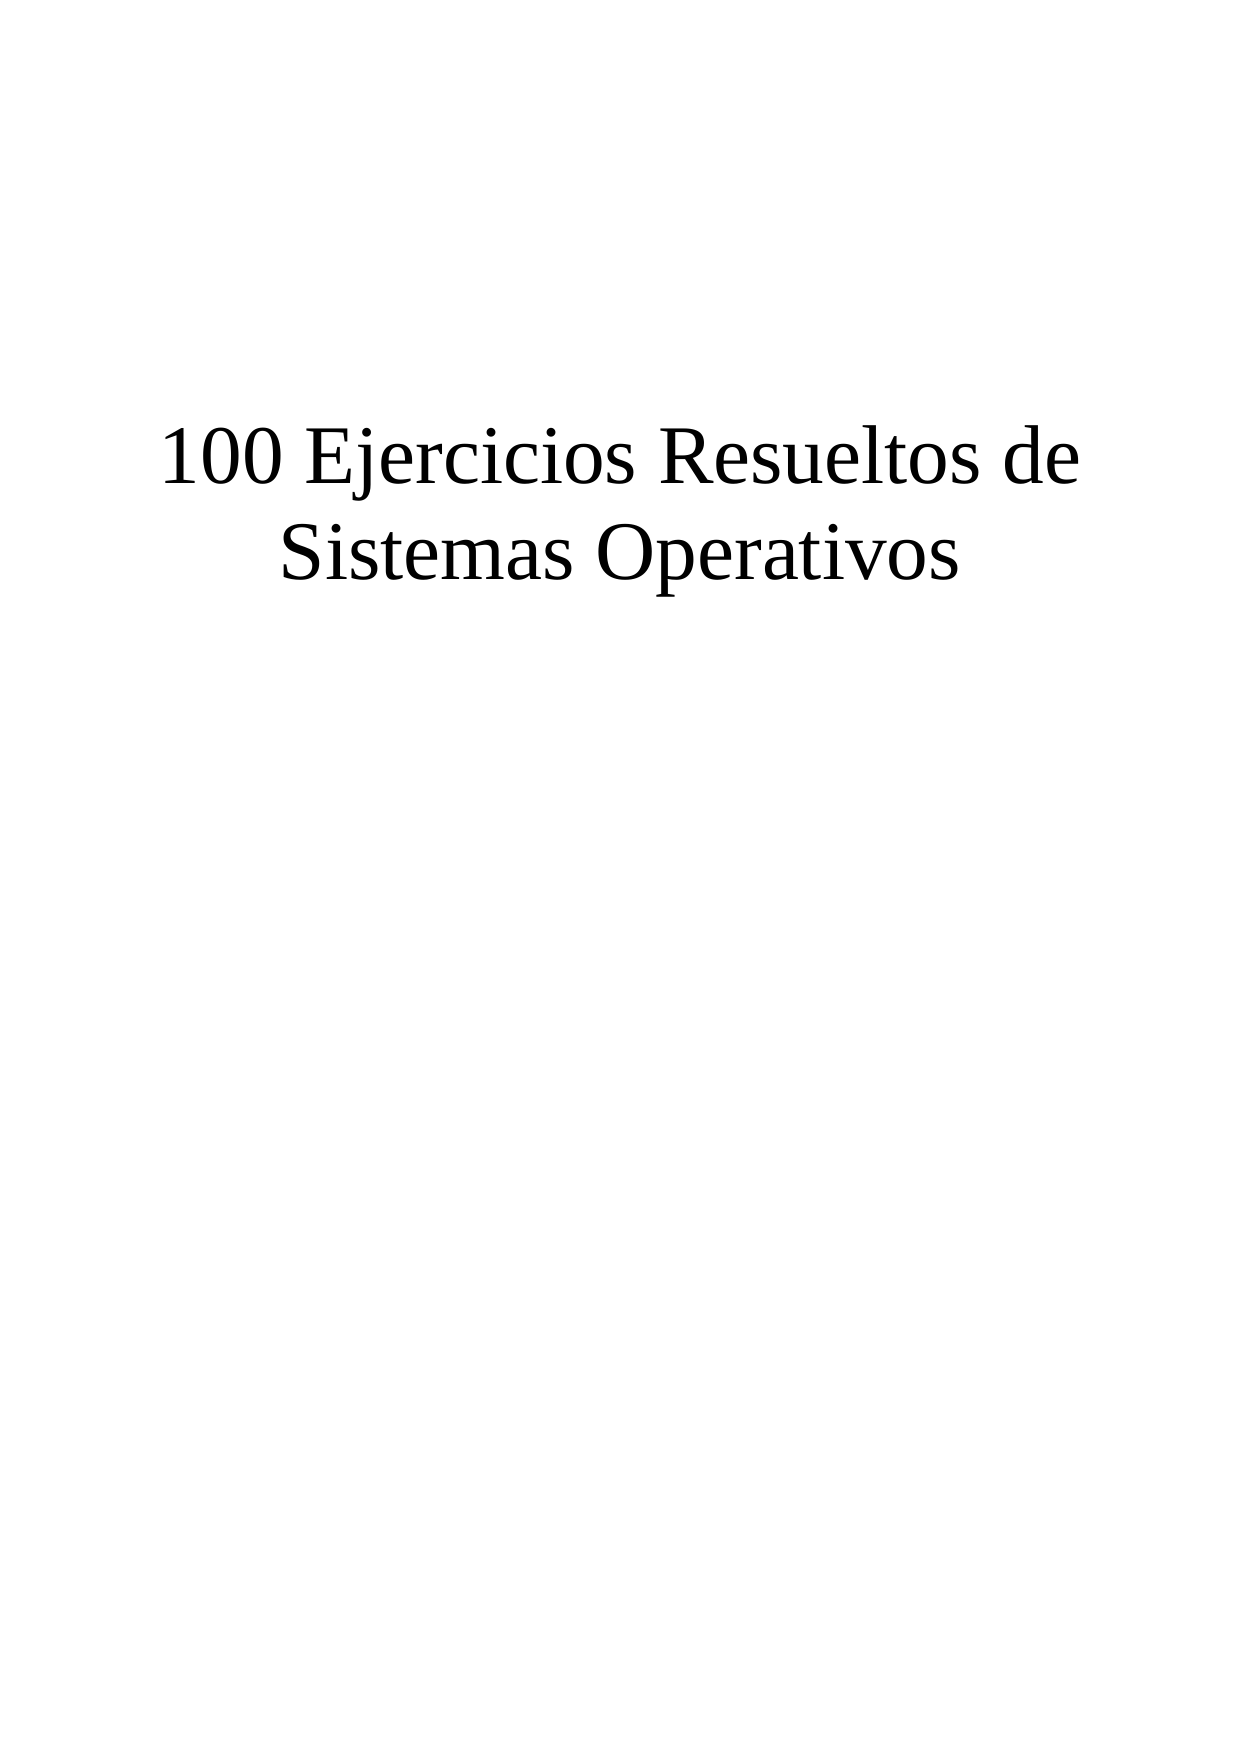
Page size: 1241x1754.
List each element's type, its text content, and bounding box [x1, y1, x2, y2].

text 100 Ejercicios Resueltos de Sistemas Operativos [118, 406, 1122, 597]
